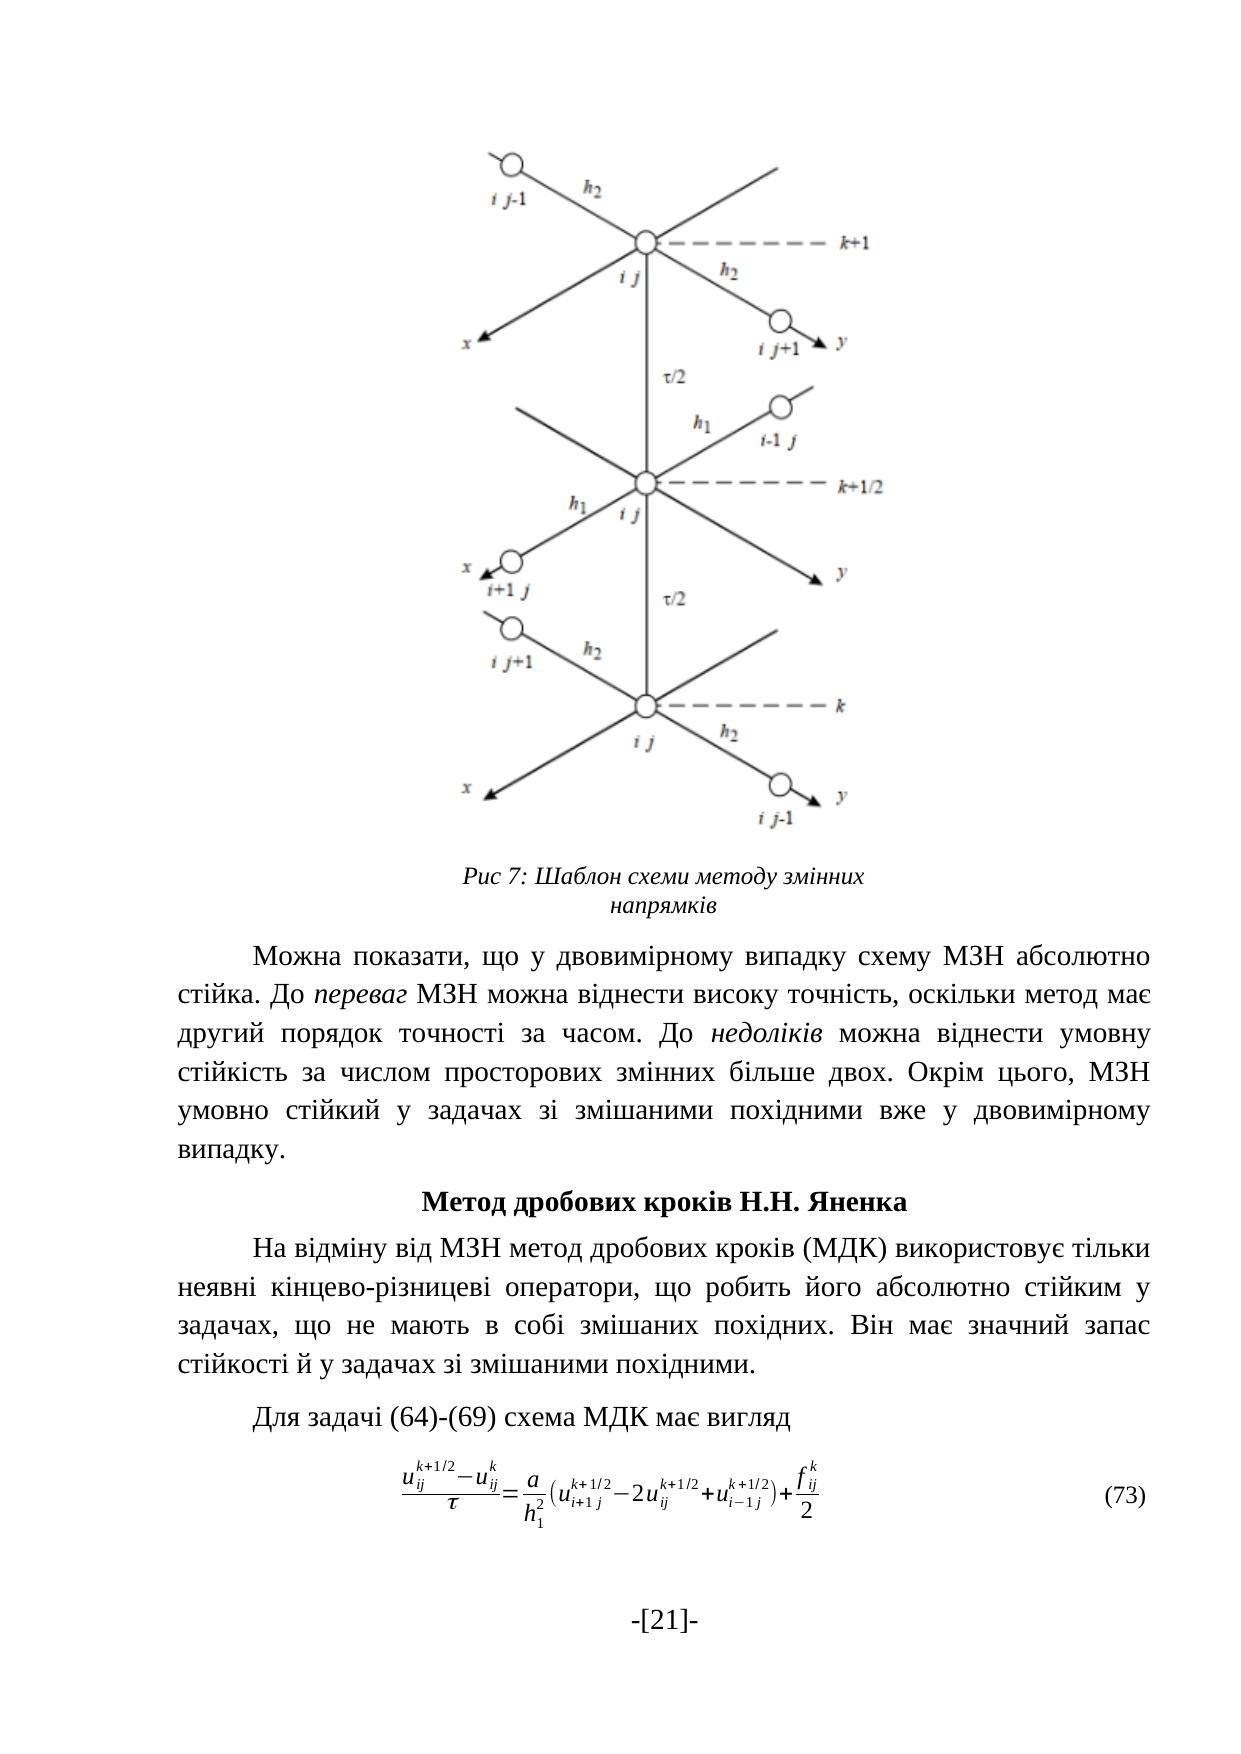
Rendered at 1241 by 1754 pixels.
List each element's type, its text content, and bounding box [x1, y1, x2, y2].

text Можна показати, що у двовимірному випадку схему МЗН абсолютно стійка. До переваг МЗН можна віднести високу точність, оскільки метод має другий порядок точності за часом. До недоліків можна віднести умовну стійкість за числом просторових змінних більше двох. Окрім цього, МЗН умовно стійкий у задачах зі змішаними похідними вже у двовимірному випадку. [177, 938, 1152, 1164]
table_header [177, 1452, 1043, 1537]
subtitle Метод дробових кроків Н.Н. Яненка [177, 1184, 1152, 1218]
picture [439, 130, 890, 856]
text Для задачі (64)-(69) схема МДК має вигляд [177, 1399, 1152, 1432]
text Рис 7: Шаблон схеми методу змінних напрямків [439, 856, 889, 918]
text На відміну від МЗН метод дробових кроків (МДК) використовує тільки неявні кінцево-різницеві оператори, що робить його абсолютно стійким у задачах, що не мають в собі змішаних похідних. Він має значний запас стійкості й у задачах зі змішаними похідними. [177, 1230, 1152, 1379]
table_header (73) [1043, 1452, 1152, 1537]
